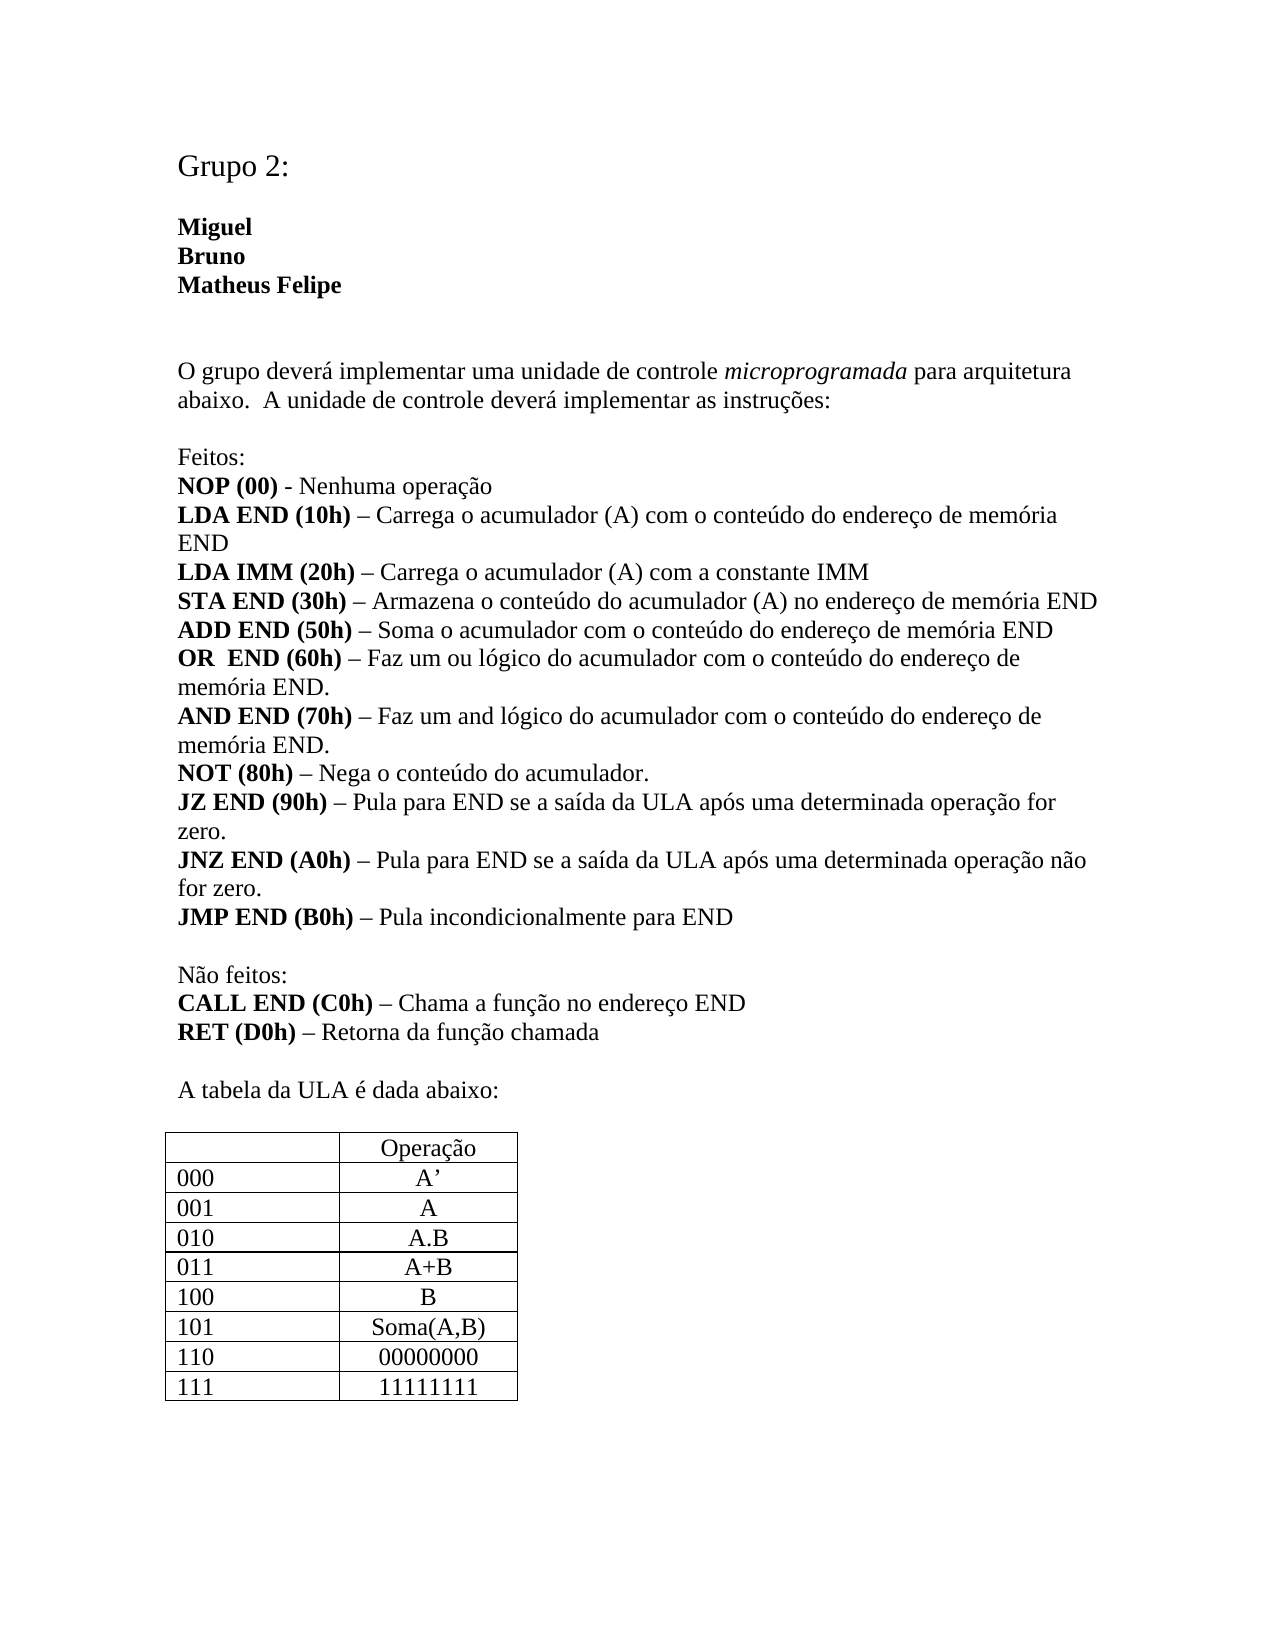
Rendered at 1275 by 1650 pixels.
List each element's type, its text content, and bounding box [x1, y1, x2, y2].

table_cell B [340, 1282, 517, 1311]
table_cell 00000000 [340, 1342, 517, 1371]
table_cell A+B [340, 1253, 517, 1281]
table_header [166, 1133, 339, 1162]
text AND END (70h) – Faz um and lógico do acumulador com o conteúdo do endereço de memória END. [177, 701, 1098, 758]
text OR END (60h) – Faz um ou lógico do acumulador com o conteúdo do endereço de memória END. [177, 643, 1098, 701]
text LDA END (10h) – Carrega o acumulador (A) com o conteúdo do endereço de memória END [177, 500, 1098, 557]
text Não feitos: [177, 960, 1098, 988]
table_cell 101 [166, 1312, 339, 1341]
text ADD END (50h) – Soma o acumulador com o conteúdo do endereço de memória END [177, 615, 1098, 643]
text Feitos: [177, 442, 1098, 471]
text LDA IMM (20h) – Carrega o acumulador (A) com a constante IMM [177, 557, 1098, 586]
table_cell 001 [166, 1193, 339, 1222]
text RET (D0h) – Retorna da função chamada [177, 1017, 1098, 1046]
text A tabela da ULA é dada abaixo: [177, 1075, 1098, 1103]
table_cell Soma(A,B) [340, 1312, 517, 1341]
text Matheus Felipe [177, 270, 1098, 298]
text CALL END (C0h) – Chama a função no endereço END [177, 988, 1098, 1017]
table_cell 111 [166, 1372, 339, 1400]
text O grupo deverá implementar uma unidade de controle microprogramada para arquitetura abaixo. A unidade de controle deverá implementar as instruções: [177, 356, 1098, 413]
text Miguel [177, 212, 1098, 241]
text JZ END (90h) – Pula para END se a saída da ULA após uma determinada operação for zero. [177, 787, 1098, 845]
text JMP END (B0h) – Pula incondicionalmente para END [177, 902, 1098, 931]
text Bruno [177, 241, 1098, 270]
table_cell 110 [166, 1342, 339, 1371]
table_cell A.B [340, 1223, 517, 1251]
table_cell 000 [166, 1163, 339, 1192]
text NOP (00) - Nenhuma operação [177, 471, 1098, 500]
table_cell A [340, 1193, 517, 1222]
table_cell 100 [166, 1282, 339, 1311]
table_header Operação [340, 1133, 517, 1162]
table_cell 010 [166, 1223, 339, 1251]
text JNZ END (A0h) – Pula para END se a saída da ULA após uma determinada operação não for zero. [177, 845, 1098, 902]
table_cell 011 [166, 1253, 339, 1281]
text Grupo 2: [177, 148, 1098, 183]
table_cell A’ [340, 1163, 517, 1192]
text STA END (30h) – Armazena o conteúdo do acumulador (A) no endereço de memória END [177, 586, 1098, 615]
table_cell 11111111 [340, 1372, 517, 1400]
text NOT (80h) – Nega o conteúdo do acumulador. [177, 758, 1098, 787]
